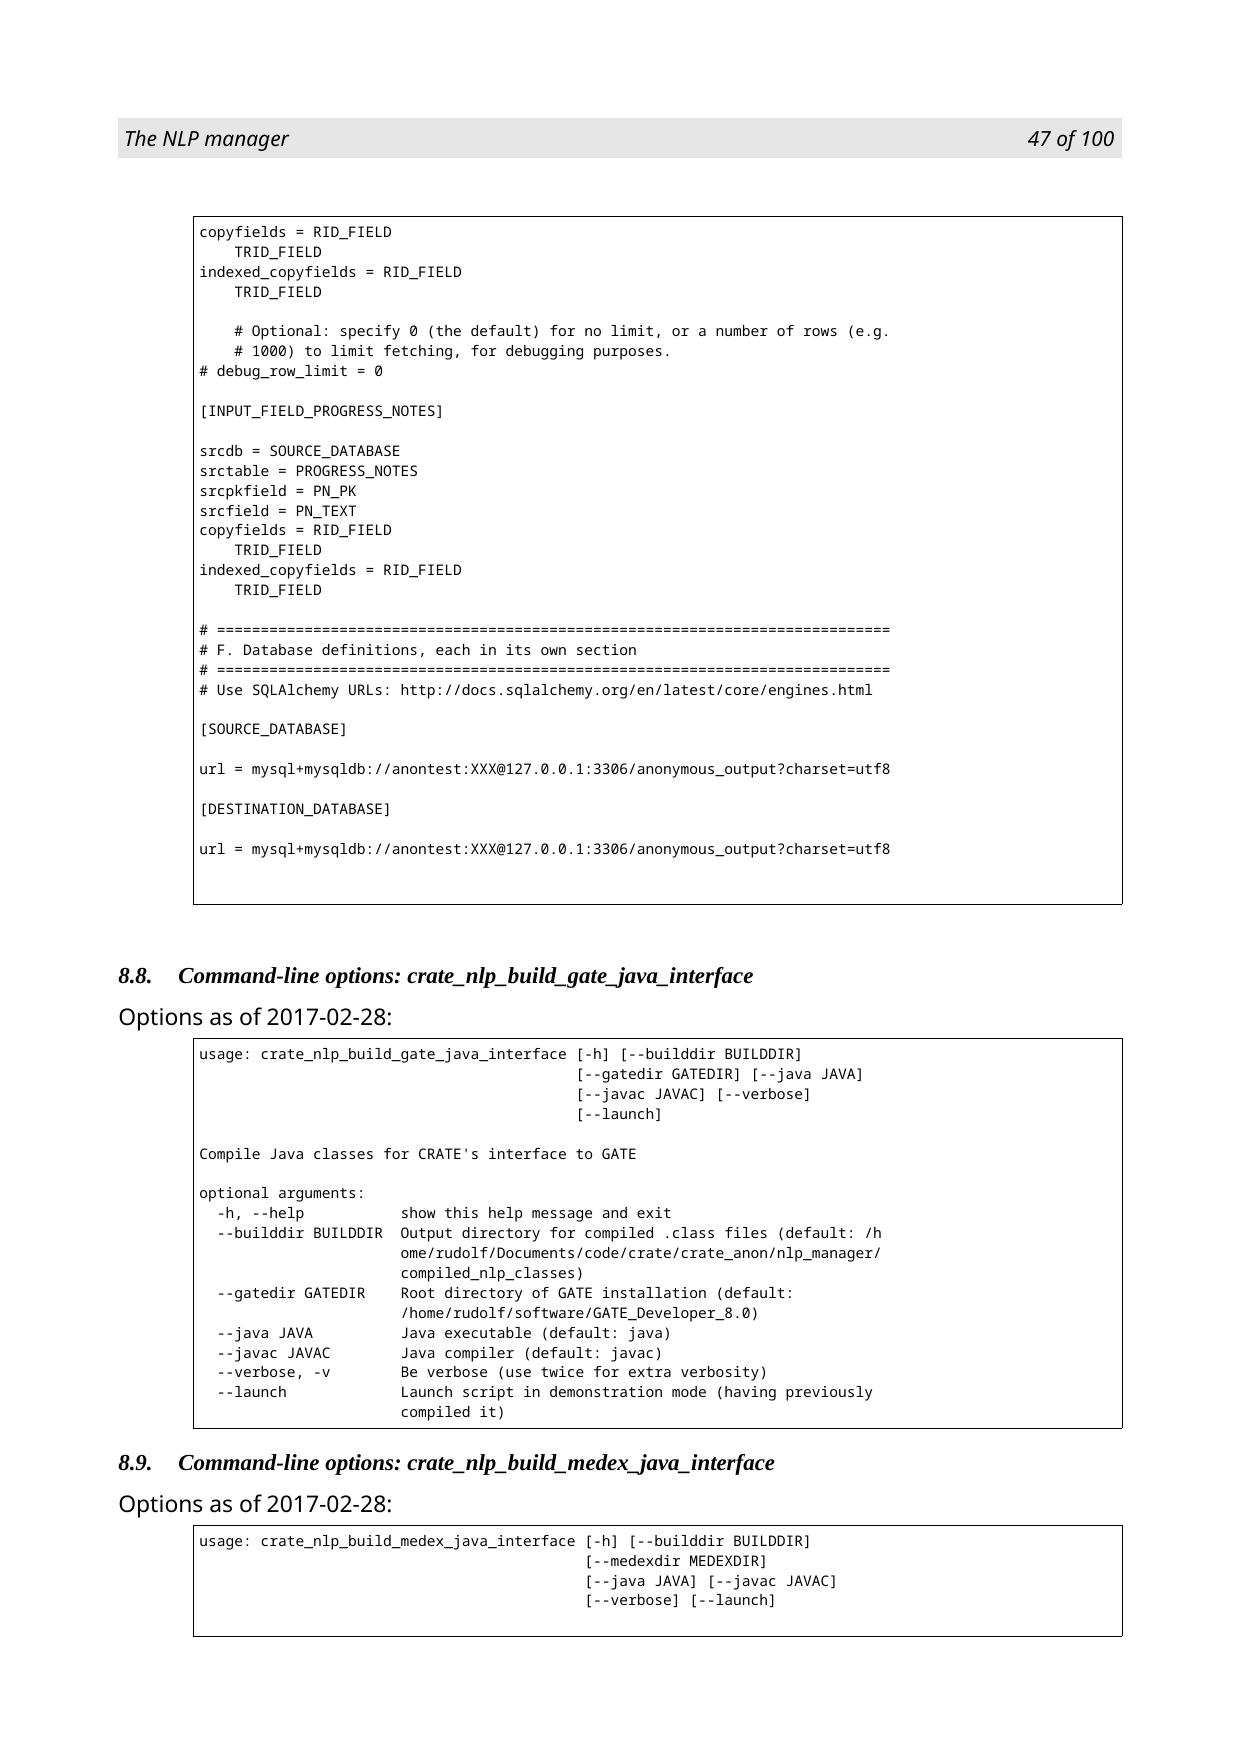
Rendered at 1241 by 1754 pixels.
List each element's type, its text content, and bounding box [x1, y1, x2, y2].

table_header copyfields = RID_FIELD TRID_FIELD indexed_copyfields = RID_FIELD TRID_FIELD # Optional: specify 0 (the default) for no limit, or a number of rows (e.g. # 1000) to limit fetching, for debugging purposes. # debug_row_limit = 0 [INPUT_FIELD_PROGRESS_NOTES] srcdb = SOURCE_DATABASE srctable = PROGRESS_NOTES srcpkfield = PN_PK srcfield = PN_TEXT copyfields = RID_FIELD TRID_FIELD indexed_copyfields = RID_FIELD TRID_FIELD # ============================================================================= # F. Database definitions, each in its own section # ============================================================================= # Use SQLAlchemy URLs: http://docs.sqlalchemy.org/en/latest/core/engines.html [SOURCE_DATABASE] url = mysql+mysqldb://anontest:XXX@127.0.0.1:3306/anonymous_output?charset=utf8 [DESTINATION_DATABASE] url = mysql+mysqldb://anontest:XXX@127.0.0.1:3306/anonymous_output?charset=utf8 [194, 217, 1122, 904]
text Options as of 2017-02-28: [118, 1487, 1122, 1519]
table_header usage: crate_nlp_build_gate_java_interface [-h] [--builddir BUILDDIR] [--gatedir GATEDIR] [--java JAVA] [--javac JAVAC] [--verbose] [--launch] Compile Java classes for CRATE's interface to GATE optional arguments: -h, --help show this help message and exit --builddir BUILDDIR Output directory for compiled .class files (default: /h ome/rudolf/Documents/code/crate/crate_anon/nlp_manager/ compiled_nlp_classes) --gatedir GATEDIR Root directory of GATE installation (default: /home/rudolf/software/GATE_Developer_8.0) --java JAVA Java executable (default: java) --javac JAVAC Java compiler (default: javac) --verbose, -v Be verbose (use twice for extra verbosity) --launch Launch script in demonstration mode (having previously compiled it) [194, 1039, 1122, 1428]
subtitle Command-line options: crate_nlp_build_gate_java_interface [118, 962, 1122, 988]
subtitle Command-line options: crate_nlp_build_medex_java_interface [118, 1449, 1122, 1475]
text Options as of 2017-02-28: [118, 1001, 1122, 1032]
table_header usage: crate_nlp_build_medex_java_interface [-h] [--builddir BUILDDIR] [--medexdir MEDEXDIR] [--java JAVA] [--javac JAVAC] [--verbose] [--launch] [194, 1526, 1122, 1636]
